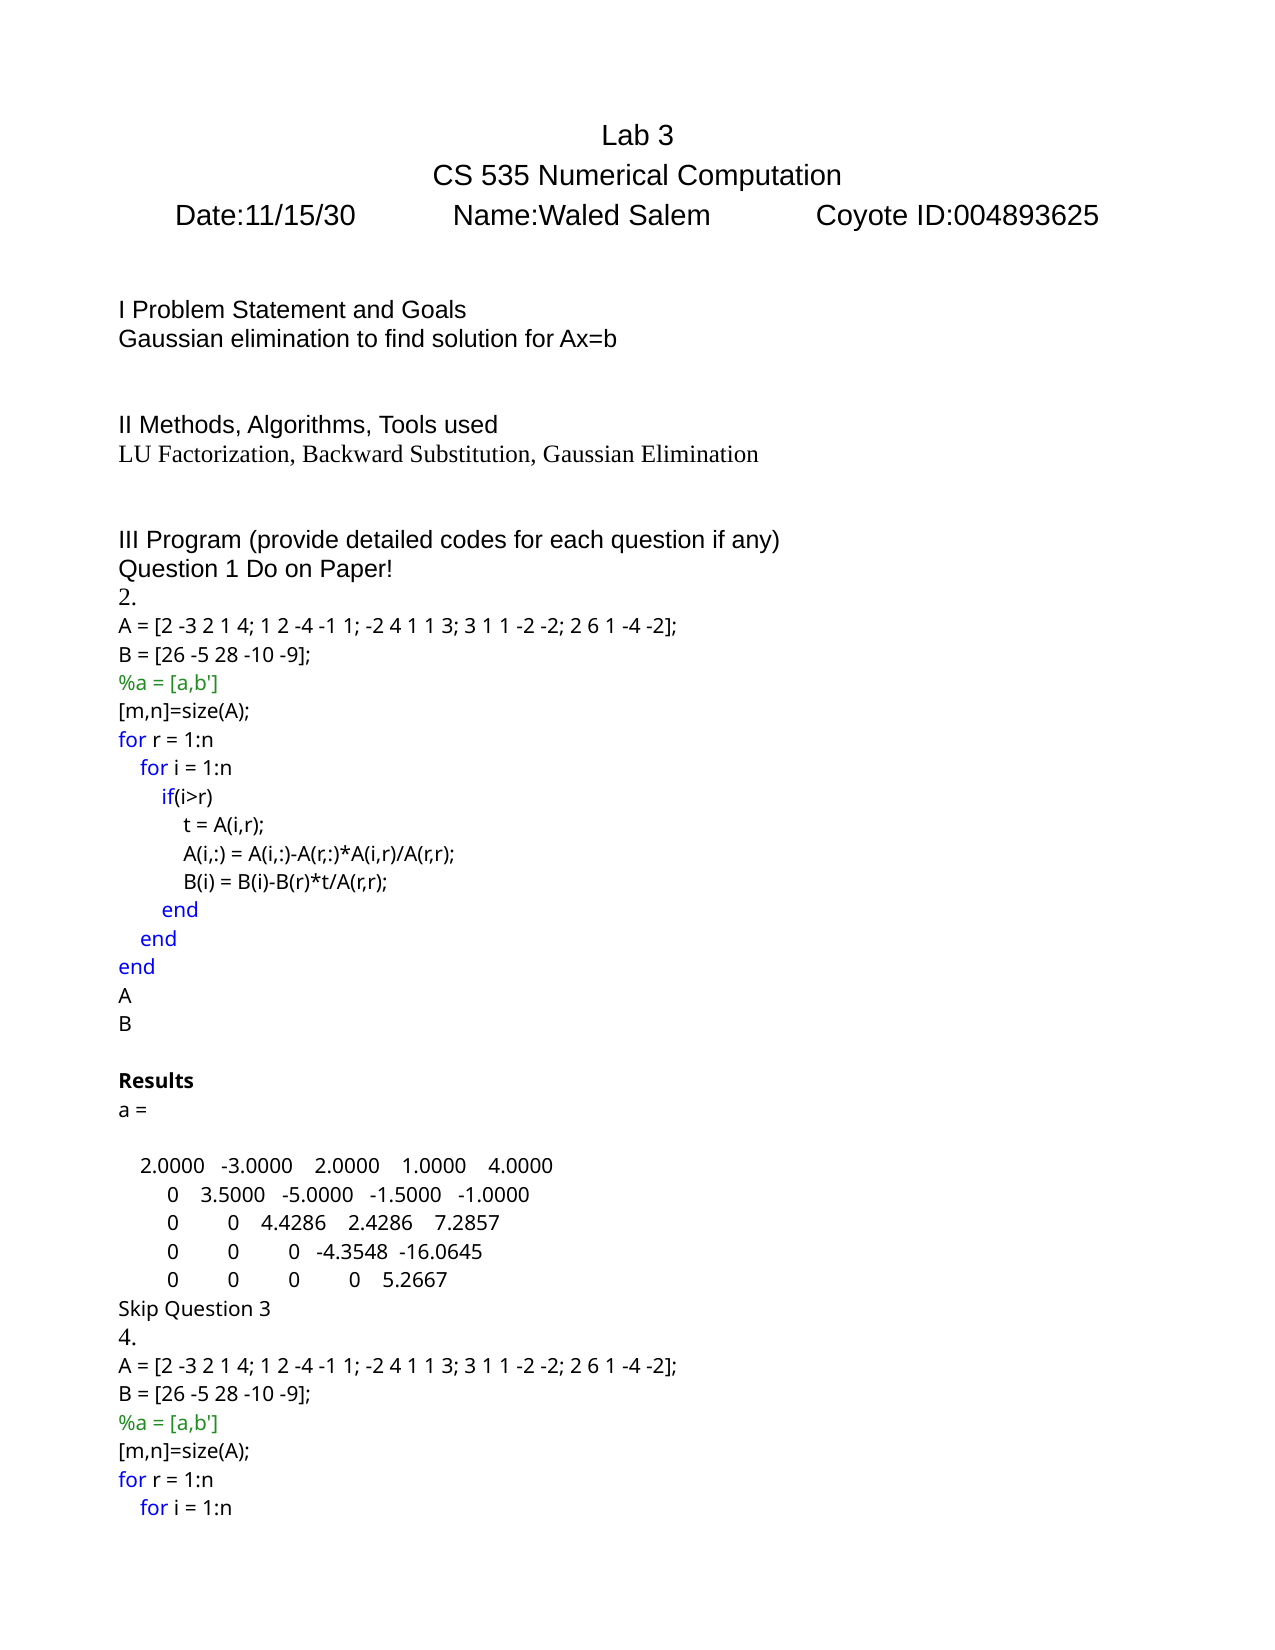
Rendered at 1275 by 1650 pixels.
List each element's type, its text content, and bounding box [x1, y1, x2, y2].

text 2.0000 -3.0000 2.0000 1.0000 4.0000 [118, 1152, 1157, 1180]
text 0 0 4.4286 2.4286 7.2857 [118, 1208, 1157, 1237]
text B = [26 -5 28 -10 -9]; [118, 1379, 1157, 1408]
text A(i,:) = A(i,:)-A(r,:)*A(i,r)/A(r,r); [118, 839, 1157, 867]
text 0 0 0 -4.3548 -16.0645 [118, 1237, 1157, 1265]
text Date:11/15/30 Name:Waled Salem Coyote ID:004893625 [118, 198, 1157, 231]
text Question 1 Do on Paper! [118, 554, 1157, 582]
text end [118, 952, 1157, 981]
text 2. [118, 582, 1157, 611]
text %a = [a,b'] [118, 668, 1157, 697]
text for i = 1:n [118, 753, 1157, 782]
text for i = 1:n [118, 1493, 1157, 1522]
text II Methods, Algorithms, Tools used [118, 410, 1157, 439]
text end [118, 924, 1157, 952]
text 0 0 0 0 5.2667 [118, 1265, 1157, 1294]
text Gaussian elimination to find solution for Ax=b [118, 324, 1157, 352]
text CS 535 Numerical Computation [118, 158, 1157, 191]
text %a = [a,b'] [118, 1408, 1157, 1436]
text Skip Question 3 [118, 1294, 1157, 1322]
text a = [118, 1095, 1157, 1123]
text if(i>r) [118, 782, 1157, 810]
text I Problem Statement and Goals [118, 295, 1157, 324]
text Lab 3 [118, 118, 1157, 152]
text [m,n]=size(A); [118, 1436, 1157, 1465]
text B = [26 -5 28 -10 -9]; [118, 640, 1157, 668]
text for r = 1:n [118, 725, 1157, 753]
text A [118, 981, 1157, 1009]
text 4. [118, 1322, 1157, 1351]
text for r = 1:n [118, 1465, 1157, 1493]
text A = [2 -3 2 1 4; 1 2 -4 -1 1; -2 4 1 1 3; 3 1 1 -2 -2; 2 6 1 -4 -2]; [118, 1351, 1157, 1379]
text [m,n]=size(A); [118, 697, 1157, 725]
text LU Factorization, Backward Substitution, Gaussian Elimination [118, 439, 1157, 467]
text 0 3.5000 -5.0000 -1.5000 -1.0000 [118, 1180, 1157, 1208]
text A = [2 -3 2 1 4; 1 2 -4 -1 1; -2 4 1 1 3; 3 1 1 -2 -2; 2 6 1 -4 -2]; [118, 611, 1157, 640]
text B(i) = B(i)-B(r)*t/A(r,r); [118, 867, 1157, 896]
text end [118, 896, 1157, 924]
text III Program (provide detailed codes for each question if any) [118, 525, 1157, 554]
text Results [118, 1066, 1157, 1095]
text B [118, 1009, 1157, 1038]
text t = A(i,r); [118, 810, 1157, 839]
